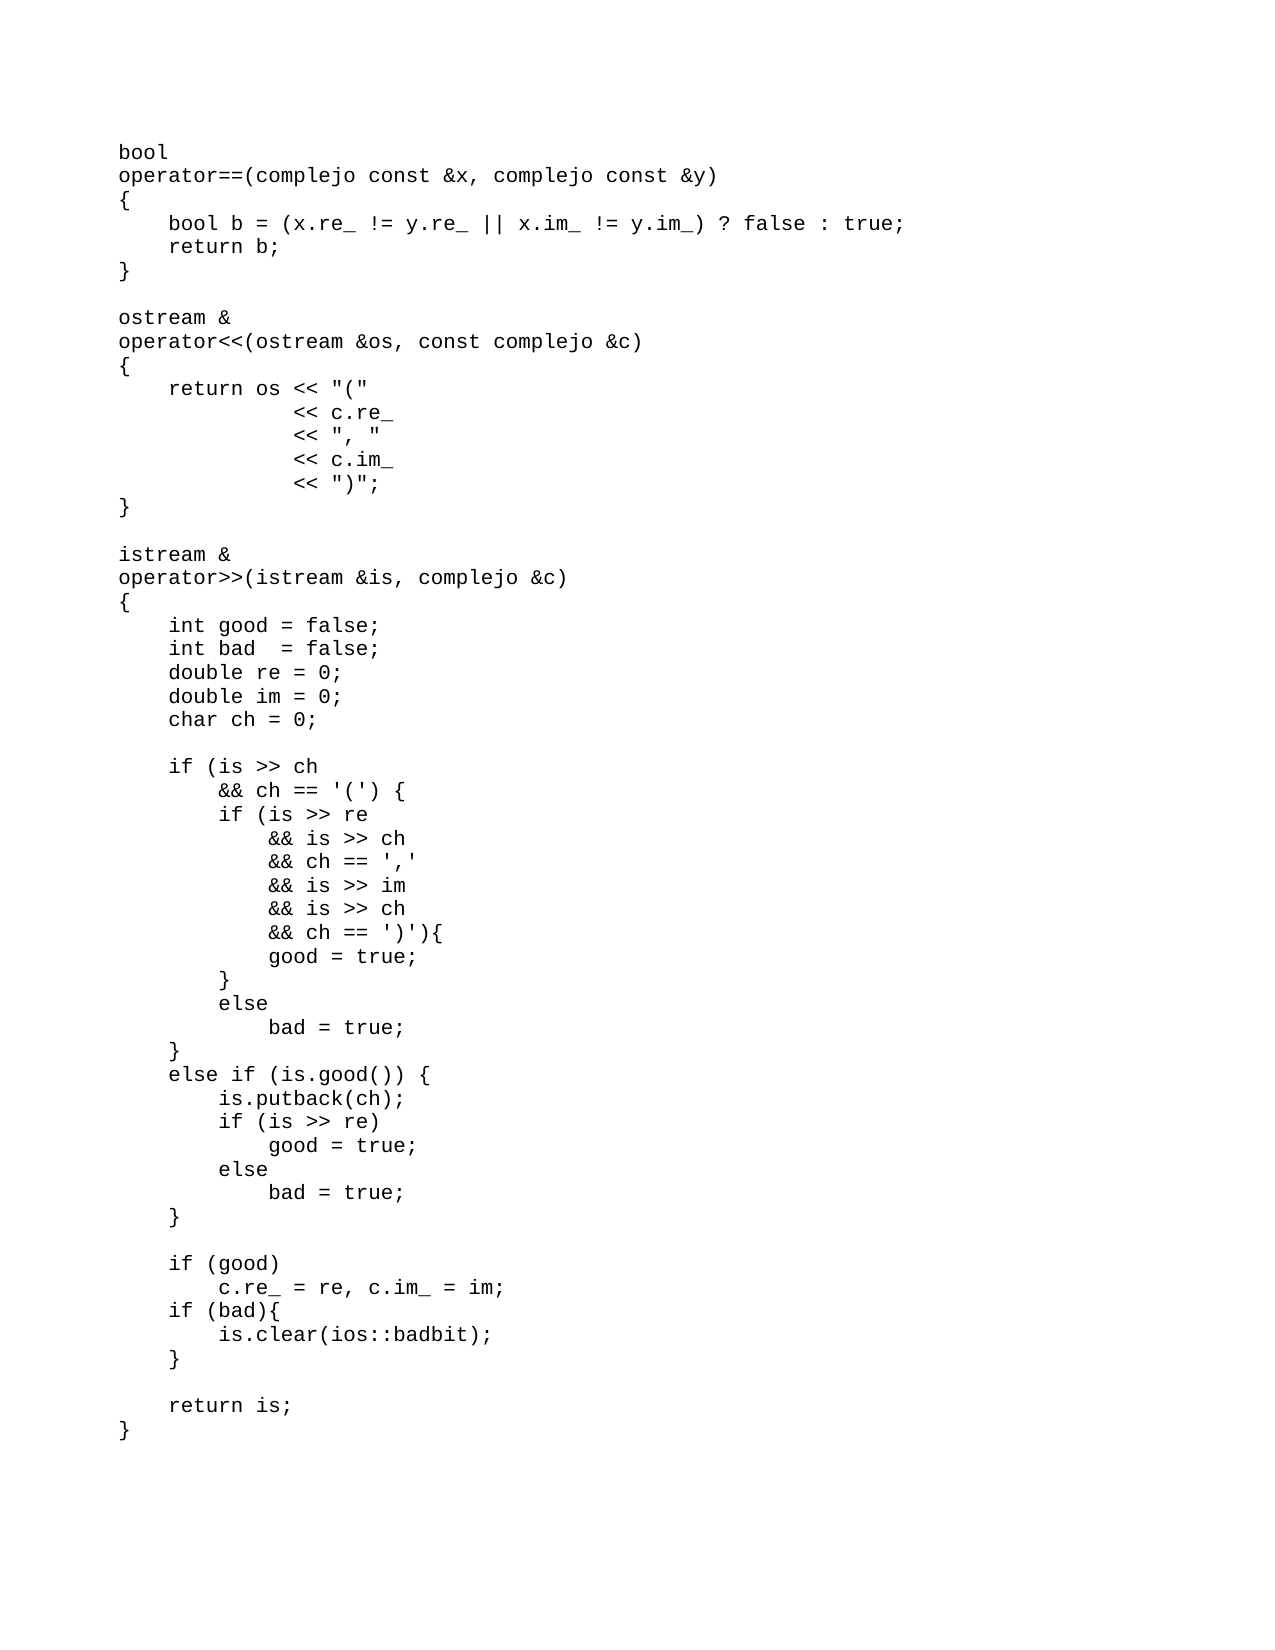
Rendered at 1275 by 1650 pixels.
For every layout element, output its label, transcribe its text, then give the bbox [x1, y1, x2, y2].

text { [118, 189, 1157, 213]
text istream & [118, 544, 1157, 567]
text } [118, 969, 1157, 993]
text double re = 0; [118, 662, 1157, 686]
text c.re_ = re, c.im_ = im; [118, 1277, 1157, 1300]
text bool [118, 142, 1157, 165]
text int good = false; [118, 615, 1157, 638]
text << c.im_ [118, 449, 1157, 473]
text } [118, 260, 1157, 284]
text bad = true; [118, 1182, 1157, 1206]
text else [118, 1158, 1157, 1182]
text ostream & [118, 307, 1157, 331]
text else if (is.good()) { [118, 1064, 1157, 1088]
text int bad = false; [118, 638, 1157, 662]
text if (good) [118, 1253, 1157, 1277]
text good = true; [118, 1135, 1157, 1158]
text return os << "(" [118, 378, 1157, 402]
text if (is >> ch [118, 757, 1157, 780]
text << c.re_ [118, 402, 1157, 426]
text << ")"; [118, 473, 1157, 496]
text } [118, 1348, 1157, 1371]
text good = true; [118, 946, 1157, 969]
text if (is >> re [118, 804, 1157, 827]
text { [118, 354, 1157, 378]
text } [118, 1206, 1157, 1229]
text return is; [118, 1395, 1157, 1419]
text && is >> ch [118, 898, 1157, 922]
text else [118, 993, 1157, 1017]
text char ch = 0; [118, 709, 1157, 733]
text operator>>(istream &is, complejo &c) [118, 567, 1157, 591]
text if (bad){ [118, 1300, 1157, 1324]
text } [118, 1419, 1157, 1442]
text { [118, 591, 1157, 615]
text operator<<(ostream &os, const complejo &c) [118, 331, 1157, 354]
text bad = true; [118, 1017, 1157, 1040]
text operator==(complejo const &x, complejo const &y) [118, 165, 1157, 189]
text is.clear(ios::badbit); [118, 1324, 1157, 1348]
text && is >> ch [118, 827, 1157, 851]
text && ch == ')'){ [118, 922, 1157, 946]
text } [118, 496, 1157, 520]
text && ch == '(') { [118, 780, 1157, 804]
text double im = 0; [118, 686, 1157, 709]
text if (is >> re) [118, 1111, 1157, 1135]
text << ", " [118, 426, 1157, 449]
text && is >> im [118, 875, 1157, 898]
text && ch == ',' [118, 851, 1157, 875]
text is.putback(ch); [118, 1088, 1157, 1111]
text bool b = (x.re_ != y.re_ || x.im_ != y.im_) ? false : true; [118, 213, 1157, 236]
text } [118, 1040, 1157, 1064]
text return b; [118, 236, 1157, 260]
